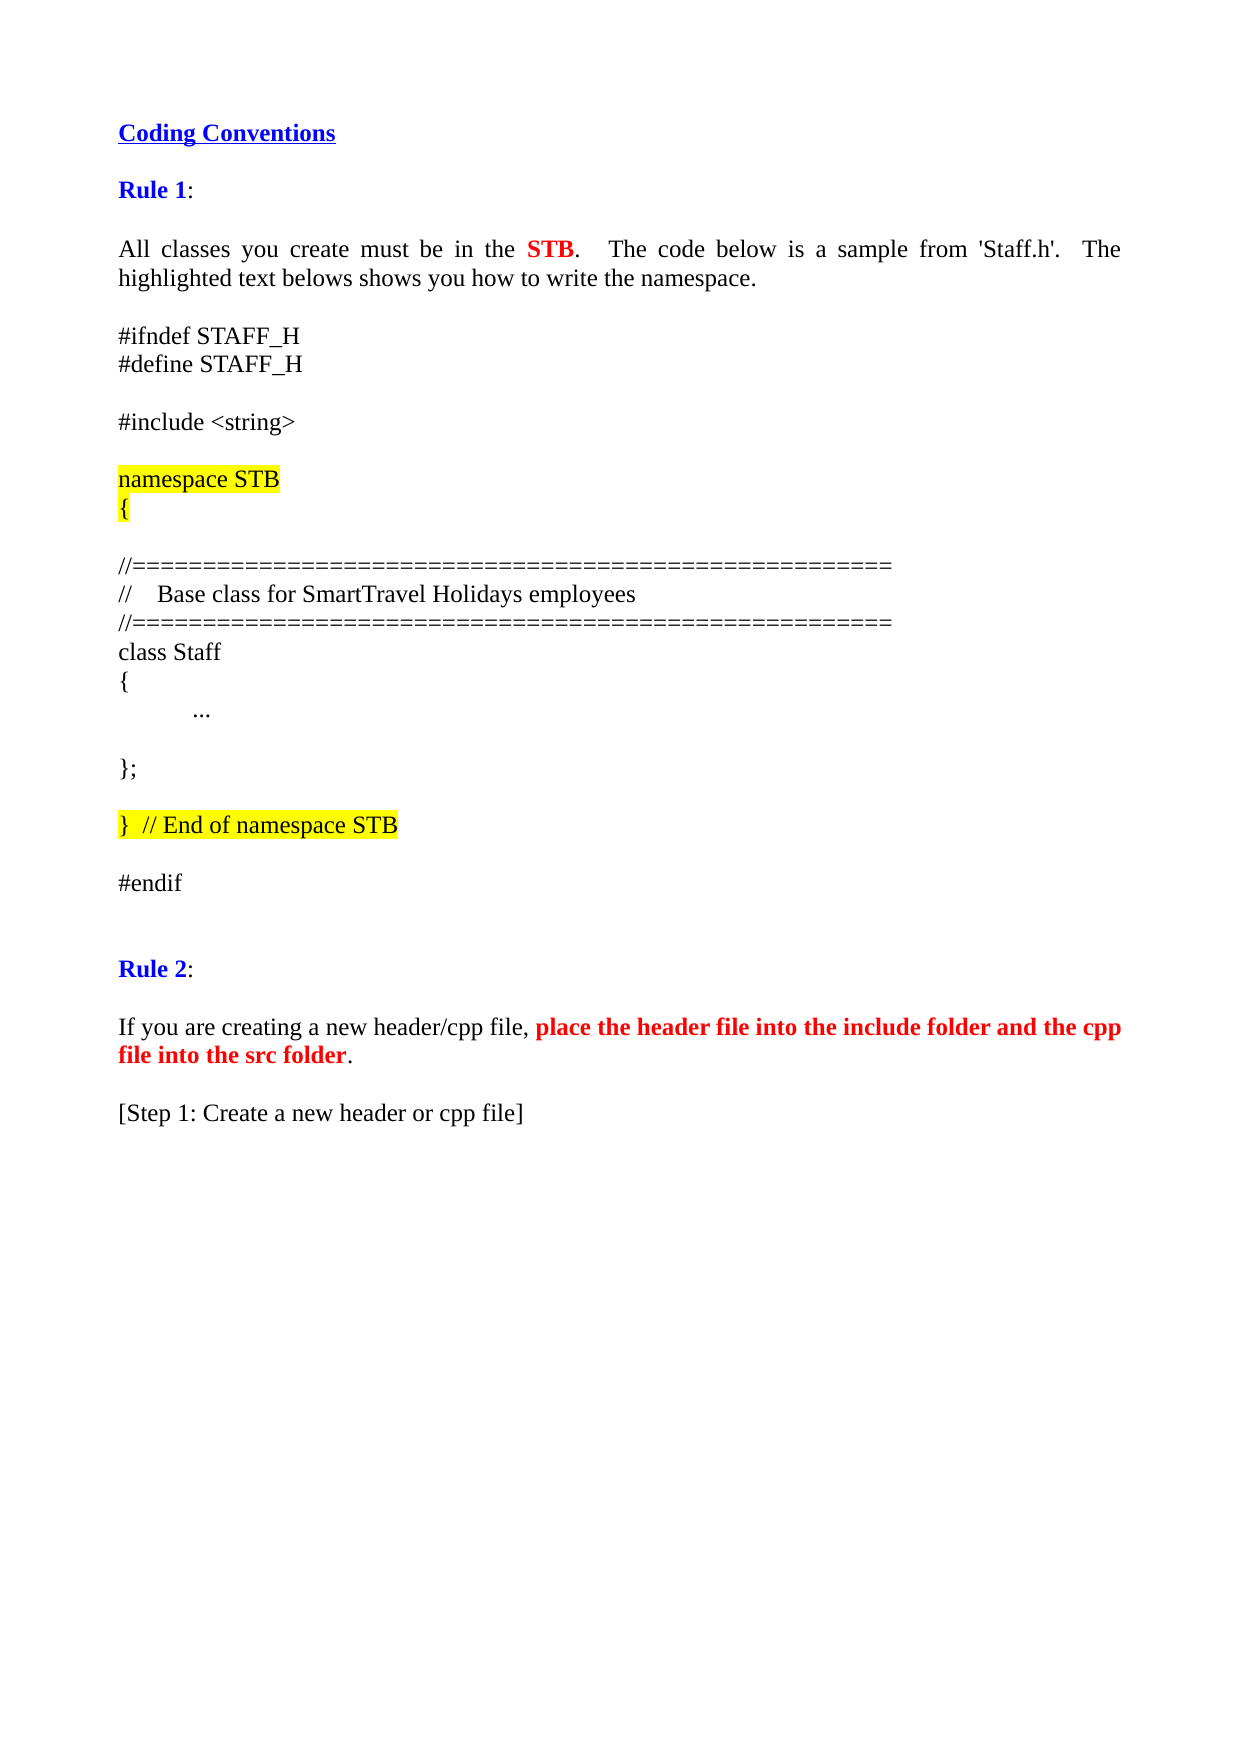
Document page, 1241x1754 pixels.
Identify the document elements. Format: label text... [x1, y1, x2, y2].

text } // End of namespace STB [118, 810, 1122, 839]
text [Step 1: Create a new header or cpp file] [118, 1098, 1122, 1127]
text //====================================================== [118, 551, 1122, 579]
text Rule 1: [118, 176, 1122, 204]
text If you are creating a new header/cpp file, place the header file into the include folder and the cpp file into the src folder. [118, 1012, 1122, 1069]
text { [118, 666, 1122, 694]
text #endif [118, 868, 1122, 897]
text Rule 2: [118, 954, 1122, 983]
text { [118, 493, 1122, 522]
text Coding Conventions [118, 118, 1122, 147]
text }; [118, 753, 1122, 782]
text #define STAFF_H [118, 349, 1122, 378]
text #include <string> [118, 407, 1122, 436]
text // Base class for SmartTravel Holidays employees [118, 579, 1122, 608]
text All classes you create must be in the STB. The code below is a sample from 'Staff.h'. The highlighted text belows shows you how to write the namespace. [118, 234, 1122, 291]
text #ifndef STAFF_H [118, 321, 1122, 349]
text namespace STB [118, 464, 1122, 493]
text //====================================================== [118, 608, 1122, 637]
text class Staff [118, 637, 1122, 666]
text ... [118, 694, 1122, 723]
